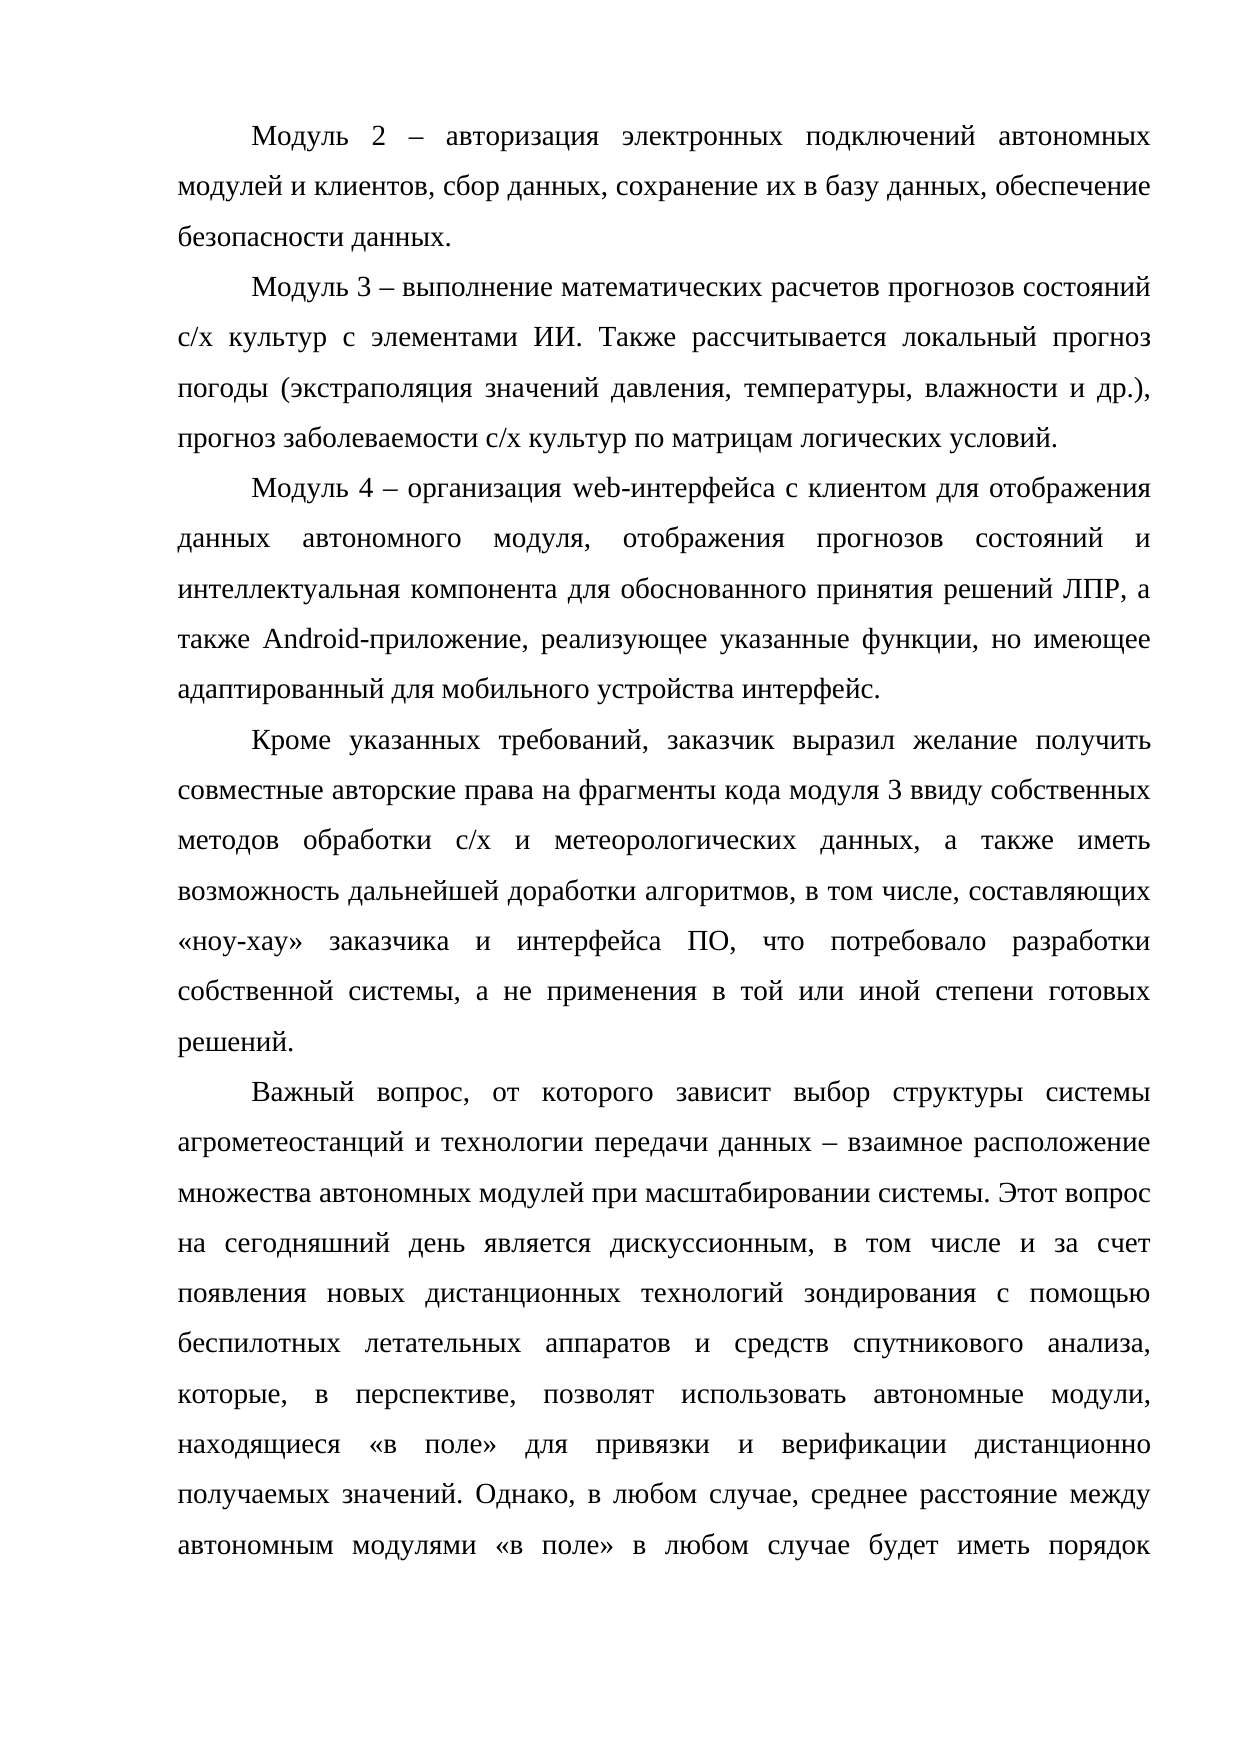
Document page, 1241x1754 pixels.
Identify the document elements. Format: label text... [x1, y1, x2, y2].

text Модуль 4 – организация web-интерфейса с клиентом для отображения данных автономного модуля, отображения прогнозов состояний и интеллектуальная компонента для обоснованного принятия решений ЛПР, а также Android-приложение, реализующее указанные функции, но имеющее адаптированный для мобильного устройства интерфейс. [177, 470, 1152, 705]
text Модуль 3 – выполнение математических расчетов прогнозов состояний с/х культур с элементами ИИ. Также рассчитывается локальный прогноз погоды (экстраполяция значений давления, температуры, влажности и др.), прогноз заболеваемости с/х культур по матрицам логических условий. [177, 269, 1152, 453]
text Кроме указанных требований, заказчик выразил желание получить совместные авторские права на фрагменты кода модуля 3 ввиду собственных методов обработки с/х и метеорологических данных, а также иметь возможность дальнейшей доработки алгоритмов, в том числе, составляющих «ноу-хау» заказчика и интерфейса ПО, что потребовало разработки собственной системы, а не применения в той или иной степени готовых решений. [177, 722, 1152, 1057]
text Важный вопрос, от которого зависит выбор структуры системы агрометеостанций и технологии передачи данных – взаимное расположение множества автономных модулей при масштабировании системы. Этот вопрос на сегодняшний день является дискуссионным, в том числе и за счет появления новых дистанционных технологий зондирования с помощью беспилотных летательных аппаратов и средств спутникового анализа, которые, в перспективе, позволят использовать автономные модули, находящиеся «в поле» для привязки и верификации дистанционно получаемых значений. Однако, в любом случае, среднее расстояние между автономным модулями «в поле» в любом случае будет иметь порядок [177, 1074, 1152, 1560]
text Модуль 2 – авторизация электронных подключений автономных модулей и клиентов, сбор данных, сохранение их в базу данных, обеспечение безопасности данных. [177, 118, 1152, 252]
